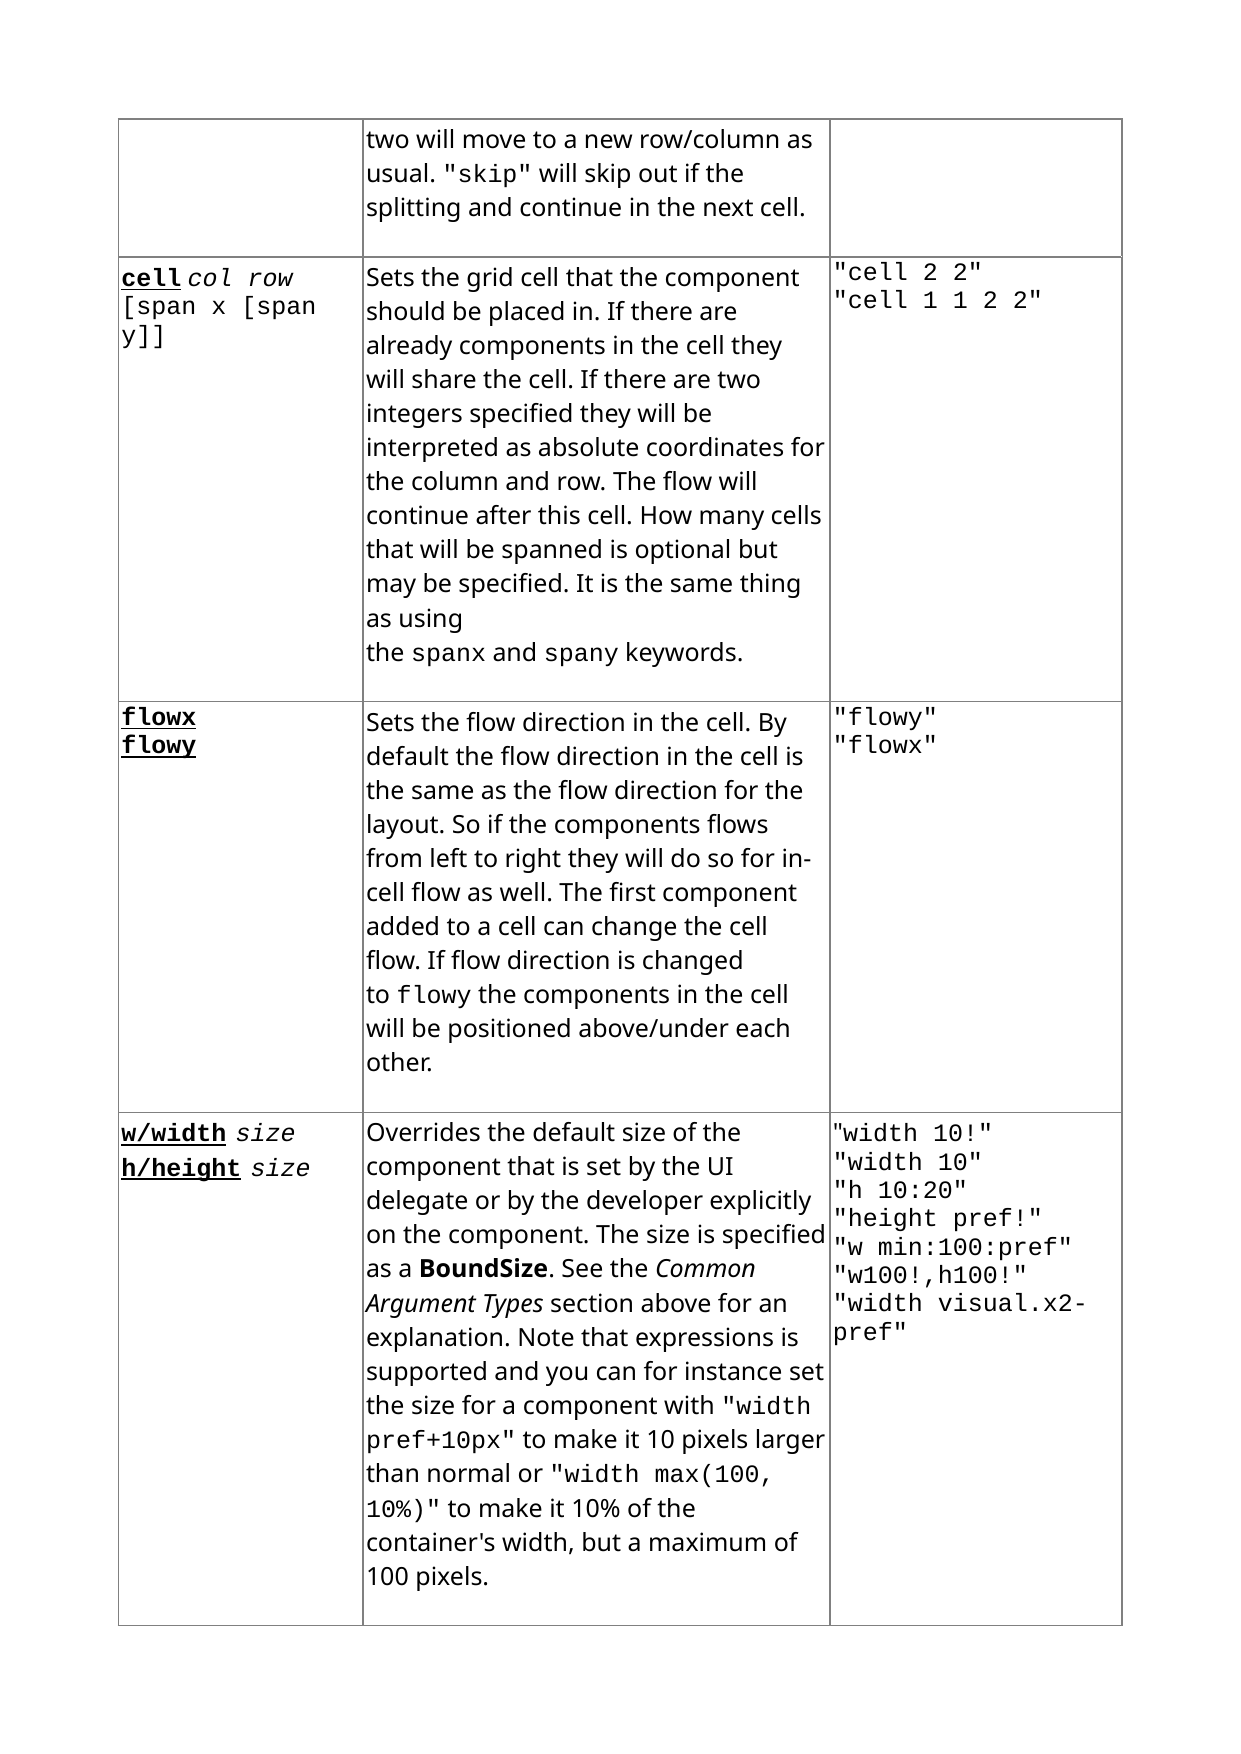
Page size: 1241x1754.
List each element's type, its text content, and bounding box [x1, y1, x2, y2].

table_cell two will move to a new row/column as usual. "skip" will skip out if the splitting and continue in the next cell. [364, 120, 829, 256]
table_cell "cell 2 2" "cell 1 1 2 2" [831, 258, 1121, 701]
table_cell "width 10!" "width 10" "h 10:20" "height pref!" "w min:100:pref" "w100!,h100!" "width visual.x2-pref" [831, 1113, 1121, 1625]
table_cell w/width size h/height size [119, 1113, 362, 1625]
table_cell Sets the grid cell that the component should be placed in. If there are already components in the cell they will share the cell. If there are two integers specified they will be interpreted as absolute coordinates for the column and row. The flow will continue after this cell. How many cells that will be spanned is optional but may be specified. It is the same thing as using the spanx and spany keywords. [364, 258, 829, 701]
table_cell flowx flowy [119, 702, 362, 1112]
table_cell [831, 120, 1121, 256]
table_cell [119, 120, 362, 256]
table_cell Sets the flow direction in the cell. By default the flow direction in the cell is the same as the flow direction for the layout. So if the components flows from left to right they will do so for in-cell flow as well. The first component added to a cell can change the cell flow. If flow direction is changed to flowy the components in the cell will be positioned above/under each other. [364, 702, 829, 1112]
table_cell Overrides the default size of the component that is set by the UI delegate or by the developer explicitly on the component. The size is specified as a BoundSize. See the Common Argument Types section above for an explanation. Note that expressions is supported and you can for instance set the size for a component with "width pref+10px" to make it 10 pixels larger than normal or "width max(100, 10%)" to make it 10% of the container's width, but a maximum of 100 pixels. [364, 1113, 829, 1625]
table_cell "flowy" "flowx" [831, 702, 1121, 1112]
table_cell cell col row [span x [span y]] [119, 258, 362, 701]
